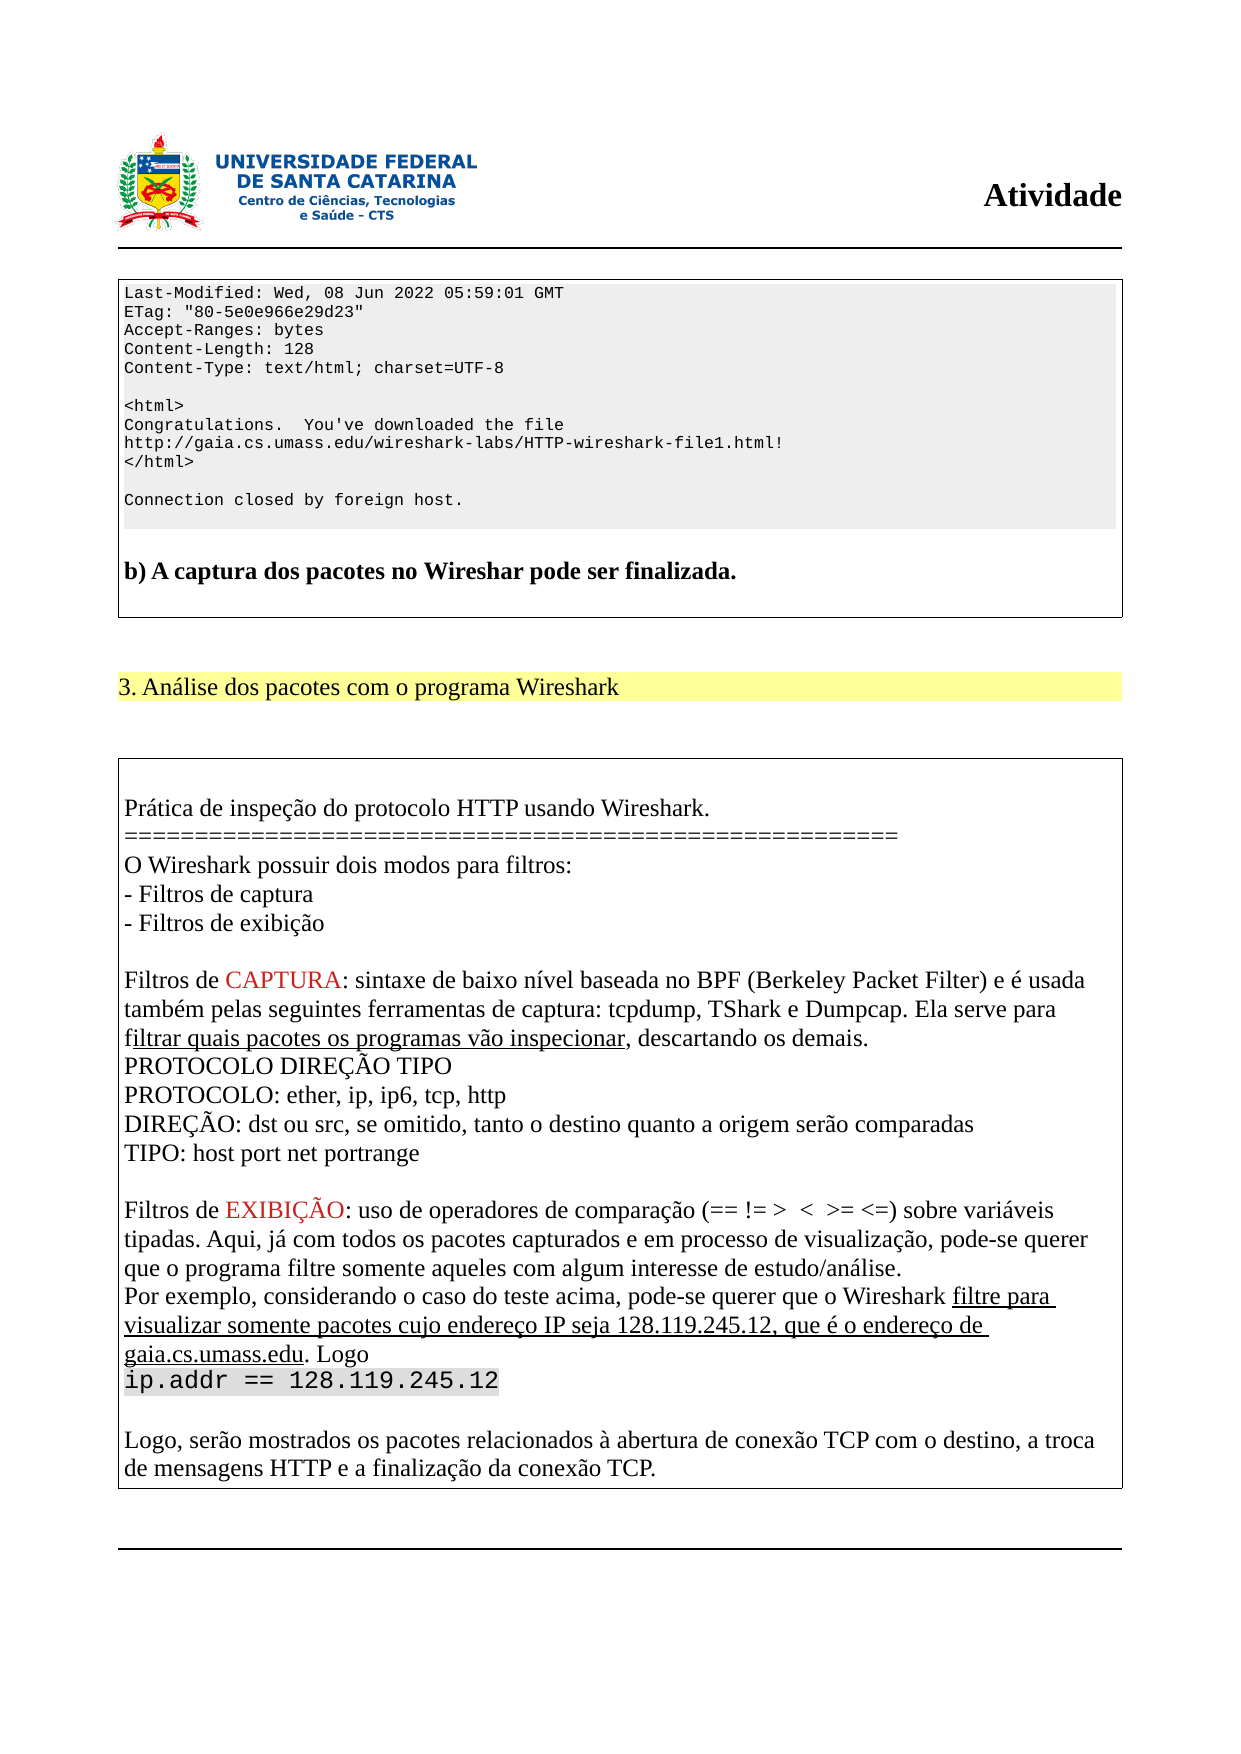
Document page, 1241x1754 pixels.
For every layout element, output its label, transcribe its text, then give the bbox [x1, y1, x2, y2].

table_header Last-Modified: Wed, 08 Jun 2022 05:59:01 GMT ETag: "80-5e0e966e29d23" Accept-Ranges: bytes Content-Length: 128 Content-Type: text/html; charset=UTF-8 <html> Congratulations. You've downloaded the file http://gaia.cs.umass.edu/wireshark-labs/HTTP-wireshark-file1.html! </html> Connection closed by foreign host. b) A captura dos pacotes no Wireshar pode ser finalizada. [119, 280, 1122, 617]
picture [113, 131, 477, 231]
text 3. Análise dos pacotes com o programa Wireshark [118, 672, 1122, 701]
table_header Prática de inspeção do protocolo HTTP usando Wireshark. ======================================================= O Wireshark possuir dois modos para filtros: - Filtros de captura - Filtros de exibição Filtros de CAPTURA: sintaxe de baixo nível baseada no BPF (Berkeley Packet Filter) e é usada também pelas seguintes ferramentas de captura: tcpdump, TShark e Dumpcap. Ela serve para filtrar quais pacotes os programas vão inspecionar, descartando os demais. PROTOCOLO DIREÇÃO TIPO PROTOCOLO: ether, ip, ip6, tcp, http DIREÇÃO: dst ou src, se omitido, tanto o destino quanto a origem serão comparadas TIPO: host port net portrange Filtros de EXIBIÇÃO: uso de operadores de comparação (== != > < >= <=) sobre variáveis tipadas. Aqui, já com todos os pacotes capturados e em processo de visualização, pode-se querer que o programa filtre somente aqueles com algum interesse de estudo/análise. Por exemplo, considerando o caso do teste acima, pode-se querer que o Wireshark filtre para visualizar somente pacotes cujo endereço IP seja 128.119.245.12, que é o endereço de gaia.cs.umass.edu. Logo ip.addr == 128.119.245.12 Logo, serão mostrados os pacotes relacionados à abertura de conexão TCP com o destino, a troca de mensagens HTTP e a finalização da conexão TCP. [119, 759, 1122, 1488]
